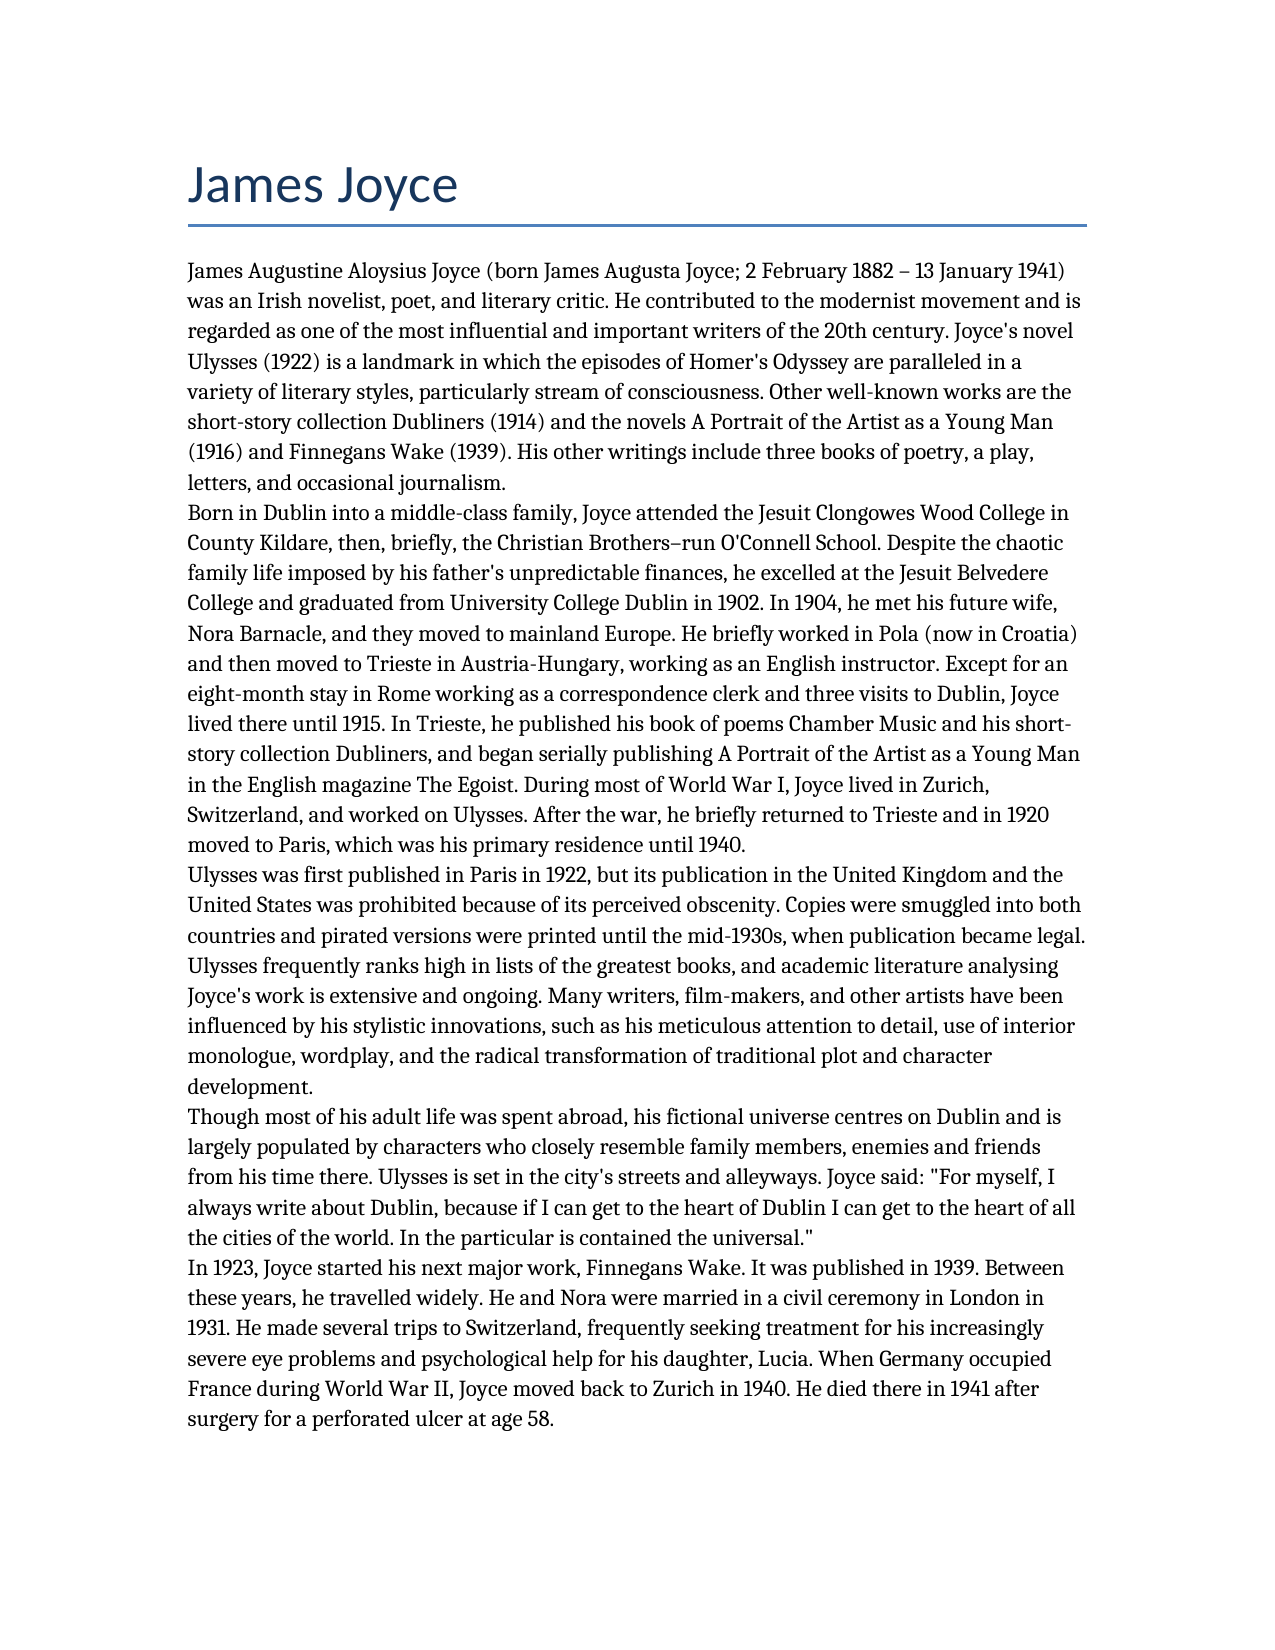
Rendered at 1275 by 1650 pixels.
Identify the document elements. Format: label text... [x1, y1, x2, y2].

title James Joyce [187, 150, 1087, 227]
text James Augustine Aloysius Joyce (born James Augusta Joyce; 2 February 1882 – 13 January 1941) was an Irish novelist, poet, and literary critic. He contributed to the modernist movement and is regarded as one of the most influential and important writers of the 20th century. Joyce's novel Ulysses (1922) is a landmark in which the episodes of Homer's Odyssey are paralleled in a variety of literary styles, particularly stream of consciousness. Other well-known works are the short-story collection Dubliners (1914) and the novels A Portrait of the Artist as a Young Man (1916) and Finnegans Wake (1939). His other writings include three books of poetry, a play, letters, and occasional journalism. Born in Dublin into a middle-class family, Joyce attended the Jesuit Clongowes Wood College in County Kildare, then, briefly, the Christian Brothers–run O'Connell School. Despite the chaotic family life imposed by his father's unpredictable finances, he excelled at the Jesuit Belvedere College and graduated from University College Dublin in 1902. In 1904, he met his future wife, Nora Barnacle, and they moved to mainland Europe. He briefly worked in Pola (now in Croatia) and then moved to Trieste in Austria-Hungary, working as an English instructor. Except for an eight-month stay in Rome working as a correspondence clerk and three visits to Dublin, Joyce lived there until 1915. In Trieste, he published his book of poems Chamber Music and his short-story collection Dubliners, and began serially publishing A Portrait of the Artist as a Young Man in the English magazine The Egoist. During most of World War I, Joyce lived in Zurich, Switzerland, and worked on Ulysses. After the war, he briefly returned to Trieste and in 1920 moved to Paris, which was his primary residence until 1940. Ulysses was first published in Paris in 1922, but its publication in the United Kingdom and the United States was prohibited because of its perceived obscenity. Copies were smuggled into both countries and pirated versions were printed until the mid-1930s, when publication became legal. Ulysses frequently ranks high in lists of the greatest books, and academic literature analysing Joyce's work is extensive and ongoing. Many writers, film-makers, and other artists have been influenced by his stylistic innovations, such as his meticulous attention to detail, use of interior monologue, wordplay, and the radical transformation of traditional plot and character development. Though most of his adult life was spent abroad, his fictional universe centres on Dublin and is largely populated by characters who closely resemble family members, enemies and friends from his time there. Ulysses is set in the city's streets and alleyways. Joyce said: "For myself, I always write about Dublin, because if I can get to the heart of Dublin I can get to the heart of all the cities of the world. In the particular is contained the universal." In 1923, Joyce started his next major work, Finnegans Wake. It was published in 1939. Between these years, he travelled widely. He and Nora were married in a civil ceremony in London in 1931. He made several trips to Switzerland, frequently seeking treatment for his increasingly severe eye problems and psychological help for his daughter, Lucia. When Germany occupied France during World War II, Joyce moved back to Zurich in 1940. He died there in 1941 after surgery for a perforated ulcer at age 58. [187, 258, 1087, 1432]
